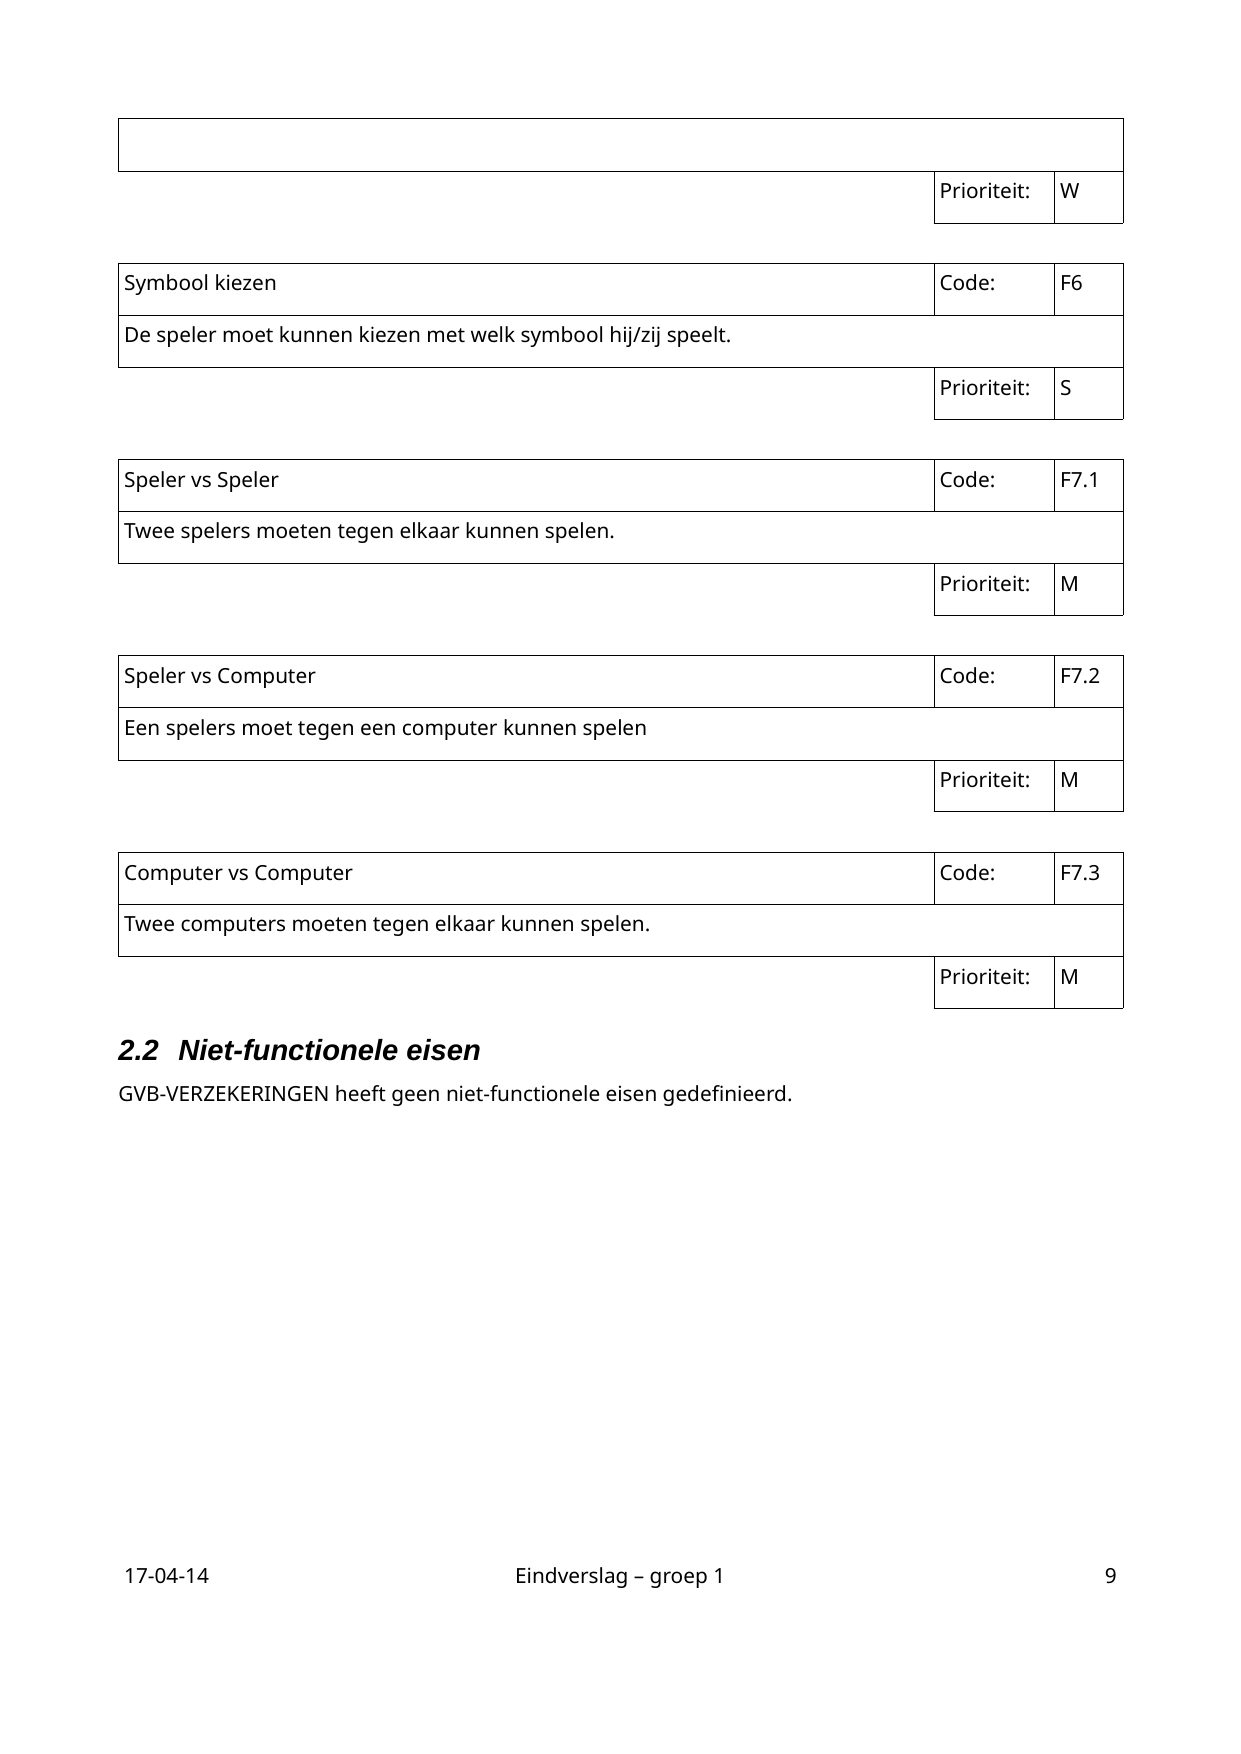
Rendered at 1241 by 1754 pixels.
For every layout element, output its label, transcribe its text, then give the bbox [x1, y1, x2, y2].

table_cell [118, 564, 934, 615]
table_cell Prioriteit: [935, 172, 1054, 222]
table_header Code: [935, 264, 1054, 314]
table_cell Prioriteit: [935, 564, 1054, 615]
table_cell [118, 368, 934, 419]
table_header Speler vs Speler [119, 460, 934, 511]
table_cell De speler moet kunnen kiezen met welk symbool hij/zij speelt. [119, 316, 1123, 367]
table_cell Prioriteit: [935, 761, 1054, 811]
table_cell S [1055, 368, 1123, 419]
table_header F7.1 [1055, 460, 1123, 511]
table_cell M [1055, 761, 1123, 811]
table_cell M [1055, 957, 1123, 1008]
table_cell Prioriteit: [935, 957, 1054, 1008]
table_cell [118, 761, 934, 811]
table_cell M [1055, 564, 1123, 615]
table_cell [119, 119, 1123, 171]
table_cell Twee spelers moeten tegen elkaar kunnen spelen. [119, 512, 1123, 563]
table_cell [118, 172, 934, 222]
table_header Code: [935, 656, 1054, 707]
table_header Code: [935, 460, 1054, 511]
table_header F6 [1055, 264, 1123, 314]
table_header F7.3 [1055, 853, 1123, 903]
table_header Computer vs Computer [119, 853, 934, 903]
text GVB-VERZEKERINGEN heeft geen niet-functionele eisen gedefinieerd. [118, 1079, 1122, 1107]
table_cell Een spelers moet tegen een computer kunnen spelen [119, 708, 1123, 760]
table_header Code: [935, 853, 1054, 903]
table_cell [118, 957, 934, 1008]
table_cell W [1055, 172, 1123, 222]
table_cell Prioriteit: [935, 368, 1054, 419]
subtitle Niet-functionele eisen [118, 1033, 1122, 1066]
table_header Speler vs Computer [119, 656, 934, 707]
table_header F7.2 [1055, 656, 1123, 707]
table_header Symbool kiezen [119, 264, 934, 314]
table_cell Twee computers moeten tegen elkaar kunnen spelen. [119, 905, 1123, 956]
